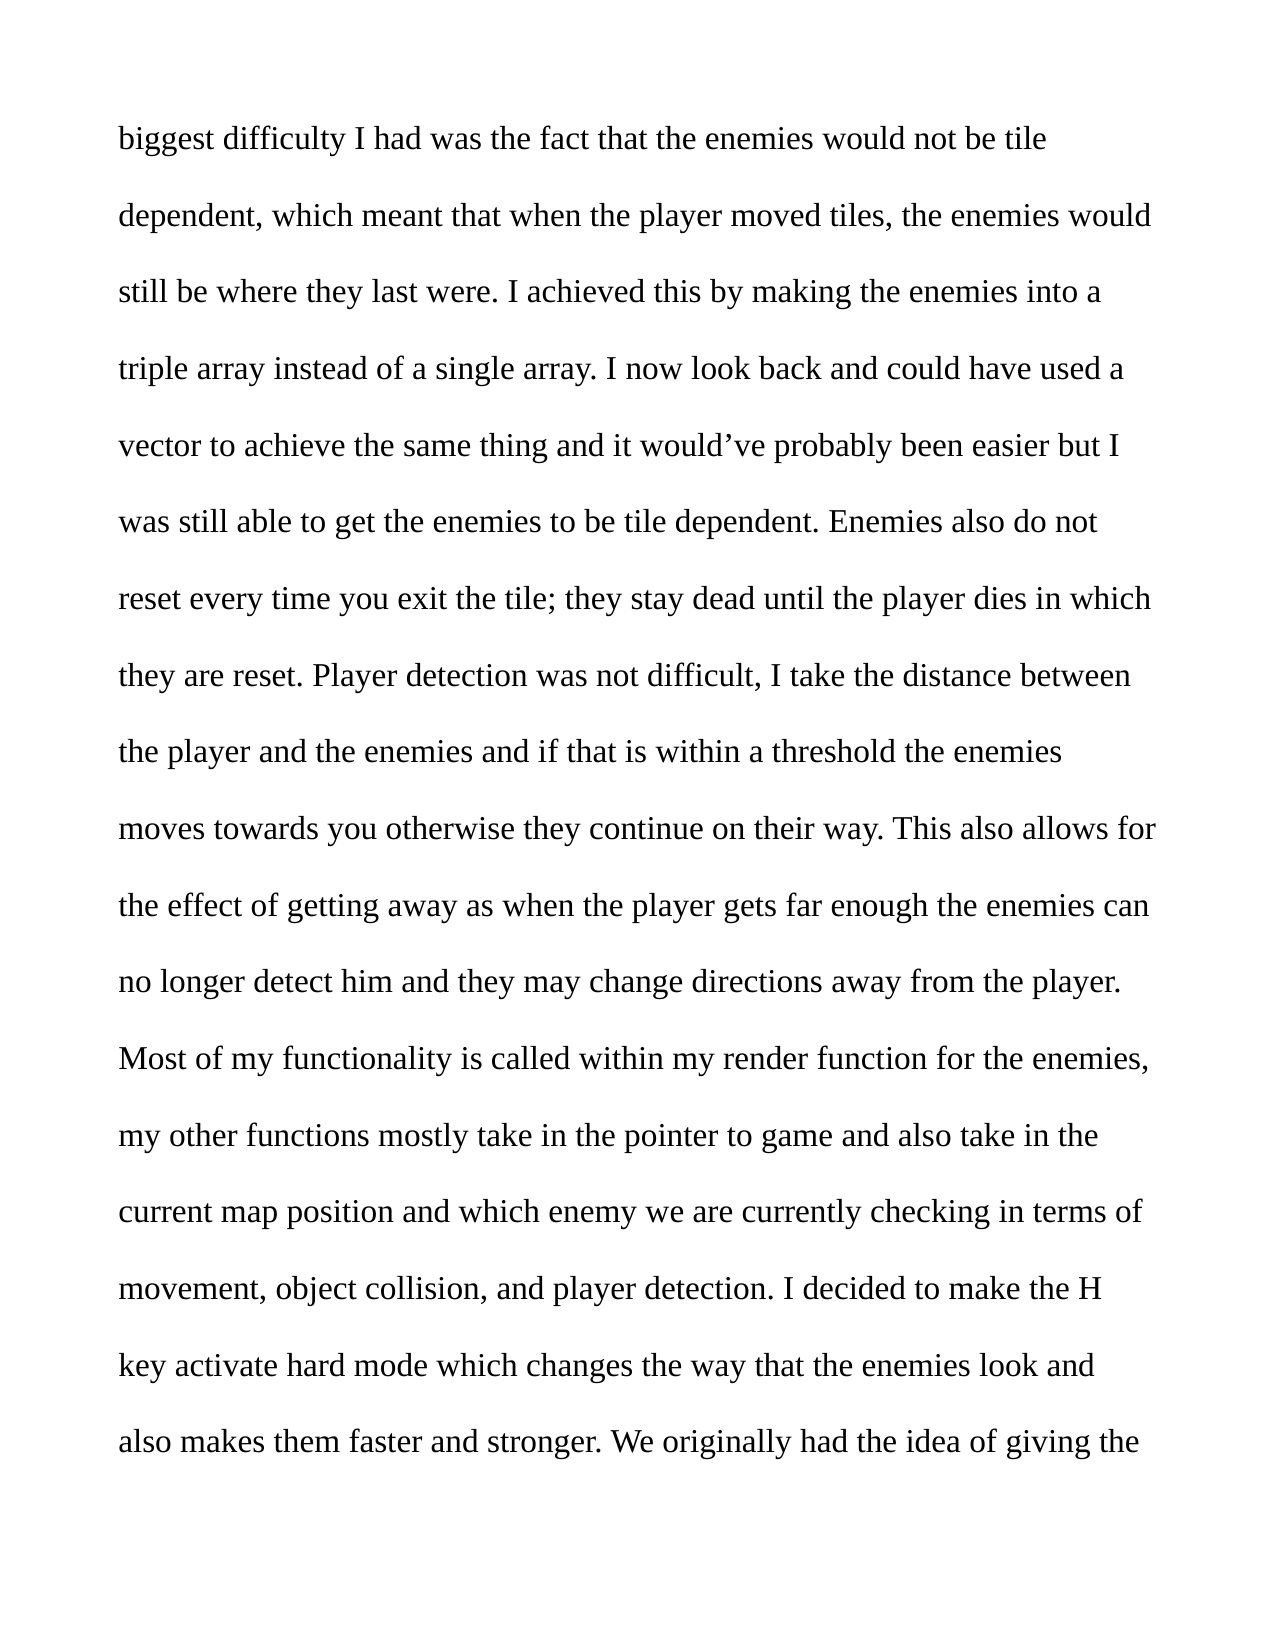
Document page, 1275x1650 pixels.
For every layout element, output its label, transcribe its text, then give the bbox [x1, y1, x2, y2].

text biggest difficulty I had was the fact that the enemies would not be tile dependent, which meant that when the player moved tiles, the enemies would still be where they last were. I achieved this by making the enemies into a triple array instead of a single array. I now look back and could have used a vector to achieve the same thing and it would’ve probably been easier but I was still able to get the enemies to be tile dependent. Enemies also do not reset every time you exit the tile; they stay dead until the player dies in which they are reset. Player detection was not difficult, I take the distance between the player and the enemies and if that is within a threshold the enemies moves towards you otherwise they continue on their way. This also allows for the effect of getting away as when the player gets far enough the enemies can no longer detect him and they may change directions away from the player. Most of my functionality is called within my render function for the enemies, my other functions mostly take in the pointer to game and also take in the current map position and which enemy we are currently checking in terms of movement, object collision, and player detection. I decided to make the H key activate hard mode which changes the way that the enemies look and also makes them faster and stronger. We originally had the idea of giving the [118, 118, 1157, 1460]
